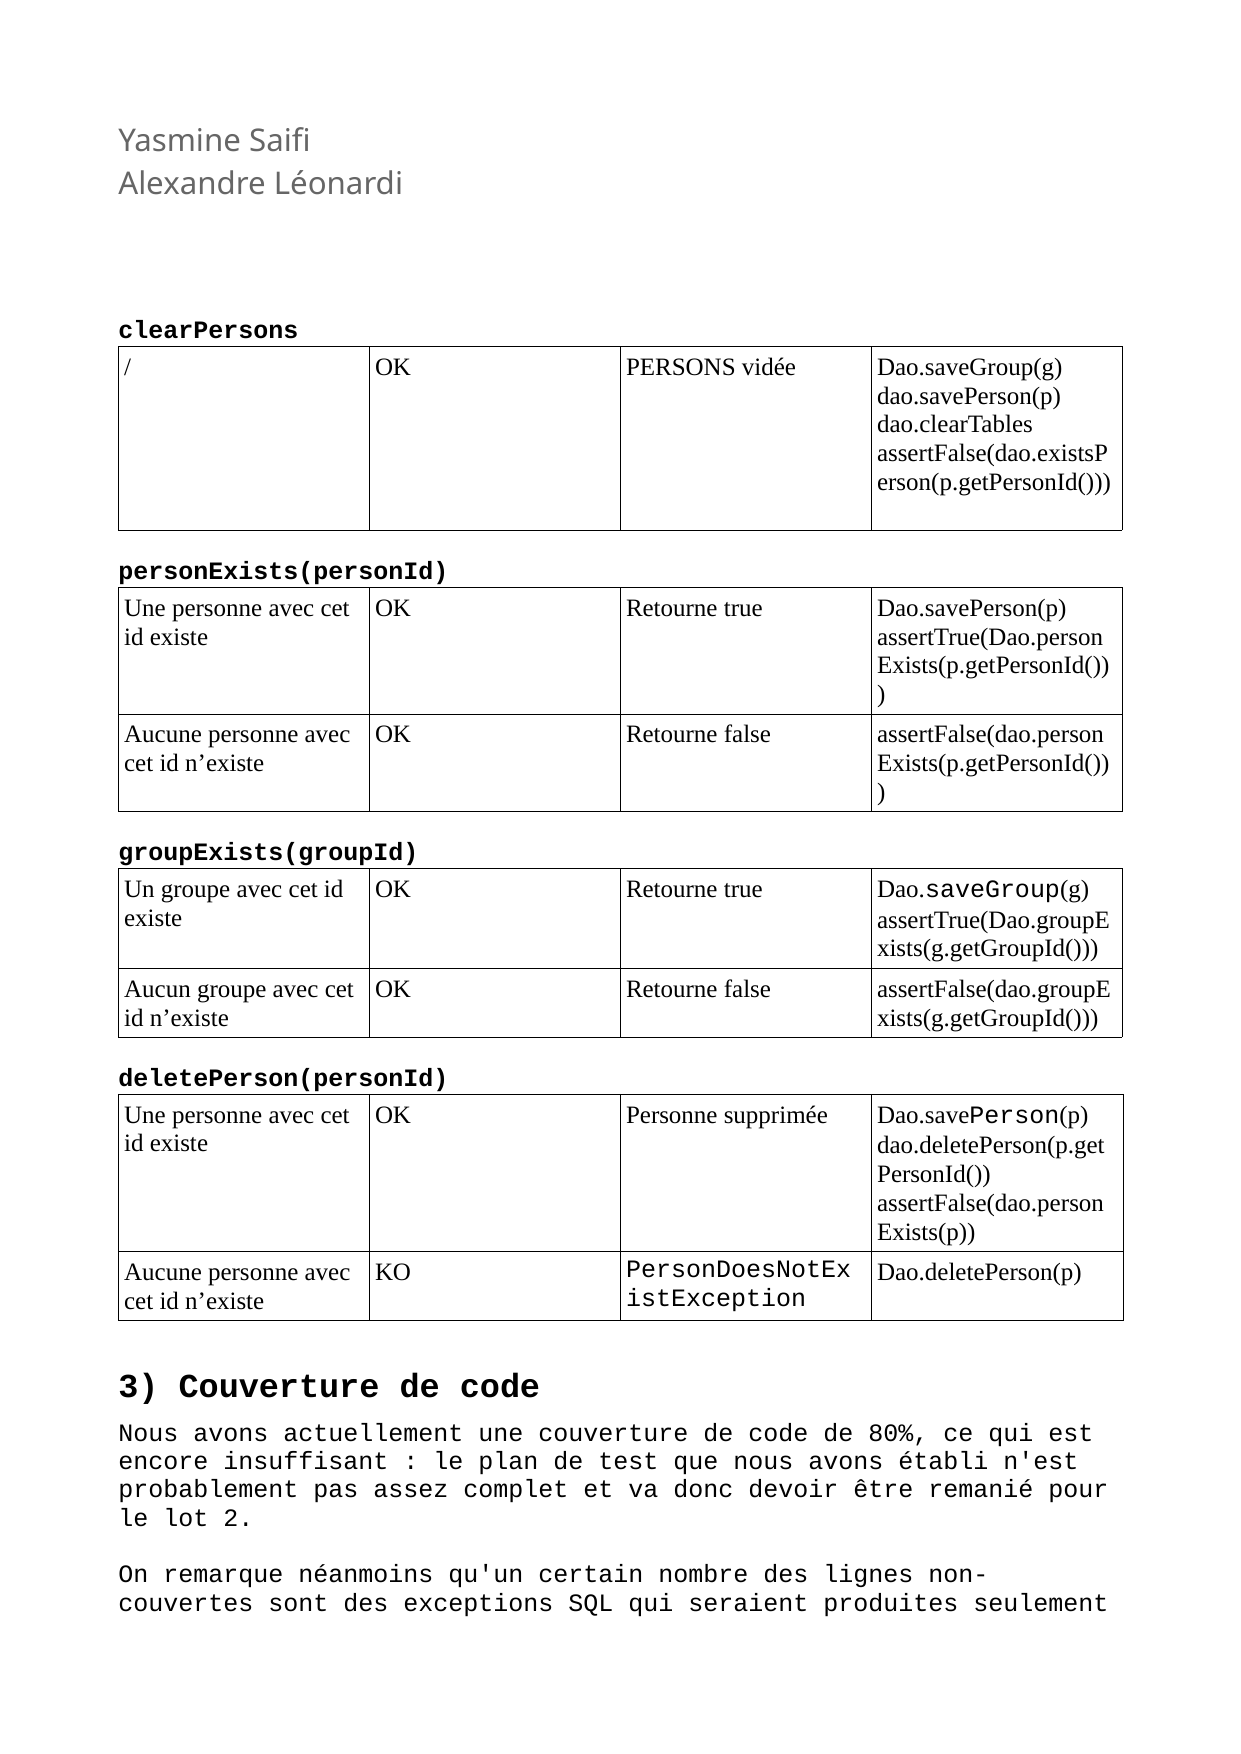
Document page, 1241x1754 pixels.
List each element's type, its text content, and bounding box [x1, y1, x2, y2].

table_cell OK [370, 715, 620, 811]
table_header Dao.savePerson(p) assertTrue(Dao.personExists(p.getPersonId())) [872, 588, 1122, 713]
table_cell Aucune personne avec cet id n’existe [119, 1252, 369, 1320]
table_header OK [370, 347, 620, 530]
table_header PERSONS vidée [621, 347, 871, 530]
text On remarque néanmoins qu'un certain nombre des lignes non-couvertes sont des exceptions SQL qui seraient produites seulement [118, 1562, 1122, 1618]
table_cell Retourne false [621, 715, 871, 811]
table_header Un groupe avec cet id existe [119, 869, 369, 968]
text groupExists(groupId) [118, 840, 1122, 868]
text personExists(personId) [118, 559, 1122, 587]
subtitle 3) Couverture de code [118, 1369, 1122, 1408]
text deletePerson(personId) [118, 1066, 1122, 1094]
table_header Dao.saveGroup(g) dao.savePerson(p) dao.clearTables assertFalse(dao.existsPerson(p.getPersonId())) [872, 347, 1122, 530]
text clearPersons [118, 318, 1122, 346]
table_header Retourne true [621, 588, 871, 713]
table_header / [119, 347, 369, 530]
table_header OK [370, 1095, 620, 1251]
table_header OK [370, 588, 620, 713]
table_cell Retourne false [621, 969, 871, 1037]
table_cell Aucune personne avec cet id n’existe [119, 715, 369, 811]
table_cell assertFalse(dao.personExists(p.getPersonId())) [872, 715, 1122, 811]
table_header Personne supprimée [621, 1095, 871, 1251]
table_header Une personne avec cet id existe [119, 588, 369, 713]
table_header Dao.saveGroup(g) assertTrue(Dao.groupExists(g.getGroupId())) [872, 869, 1122, 968]
table_header Une personne avec cet id existe [119, 1095, 369, 1251]
table_cell PersonDoesNotExistException [621, 1252, 871, 1320]
table_header OK [370, 869, 620, 968]
table_cell KO [370, 1252, 620, 1320]
table_header Retourne true [621, 869, 871, 968]
table_cell OK [370, 969, 620, 1037]
text Nous avons actuellement une couverture de code de 80%, ce qui est encore insuffisant : le plan de test que nous avons établi n'est probablement pas assez complet et va donc devoir être remanié pour le lot 2. [118, 1420, 1122, 1533]
table_header Dao.savePerson(p) dao.deletePerson(p.getPersonId()) assertFalse(dao.personExists(p)) [872, 1095, 1123, 1251]
table_cell Dao.deletePerson(p) [872, 1252, 1123, 1320]
table_cell assertFalse(dao.groupExists(g.getGroupId())) [872, 969, 1122, 1037]
table_cell Aucun groupe avec cet id n’existe [119, 969, 369, 1037]
